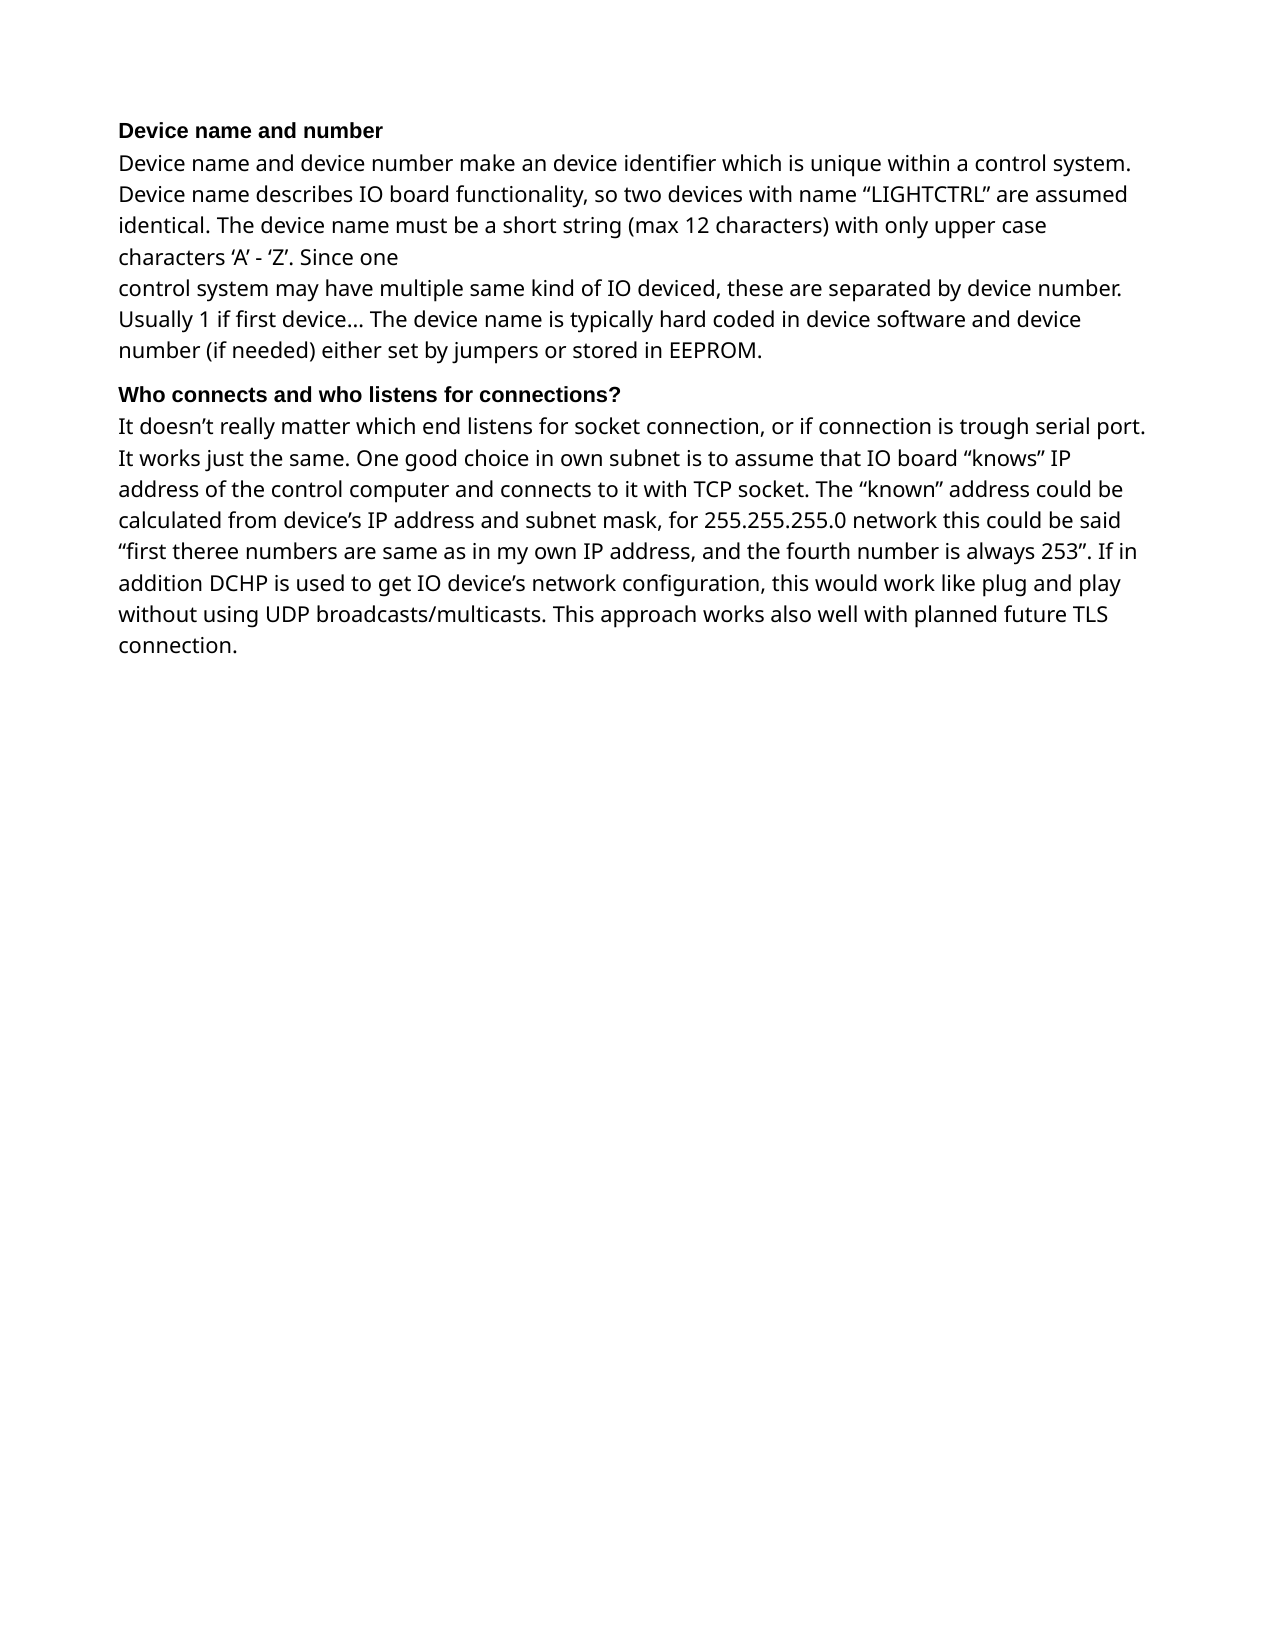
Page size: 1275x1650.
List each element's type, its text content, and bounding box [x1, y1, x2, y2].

text Device name and device number make an device identifier which is unique within a control system. Device name describes IO board functionality, so two devices with name “LIGHTCTRL” are assumed identical. The device name must be a short string (max 12 characters) with only upper case characters ‘A’ - ‘Z’. Since one [118, 148, 1157, 271]
text It doesn’t really matter which end listens for socket connection, or if connection is trough serial port. It works just the same. One good choice in own subnet is to assume that IO board “knows” IP address of the control computer and connects to it with TCP socket. The “known” address could be calculated from device’s IP address and subnet mask, for 255.255.255.0 network this could be said “first theree numbers are same as in my own IP address, and the fourth number is always 253”. If in addition DCHP is used to get IO device’s network configuration, this would work like plug and play without using UDP broadcasts/multicasts. This approach works also well with planned future TLS connection. [118, 411, 1157, 660]
subtitle Who connects and who listens for connections? [118, 382, 1157, 407]
text control system may have multiple same kind of IO deviced, these are separated by device number. Usually 1 if first device… The device name is typically hard coded in device software and device number (if needed) either set by jumpers or stored in EEPROM. [118, 273, 1157, 365]
subtitle Device name and number [118, 118, 1157, 143]
